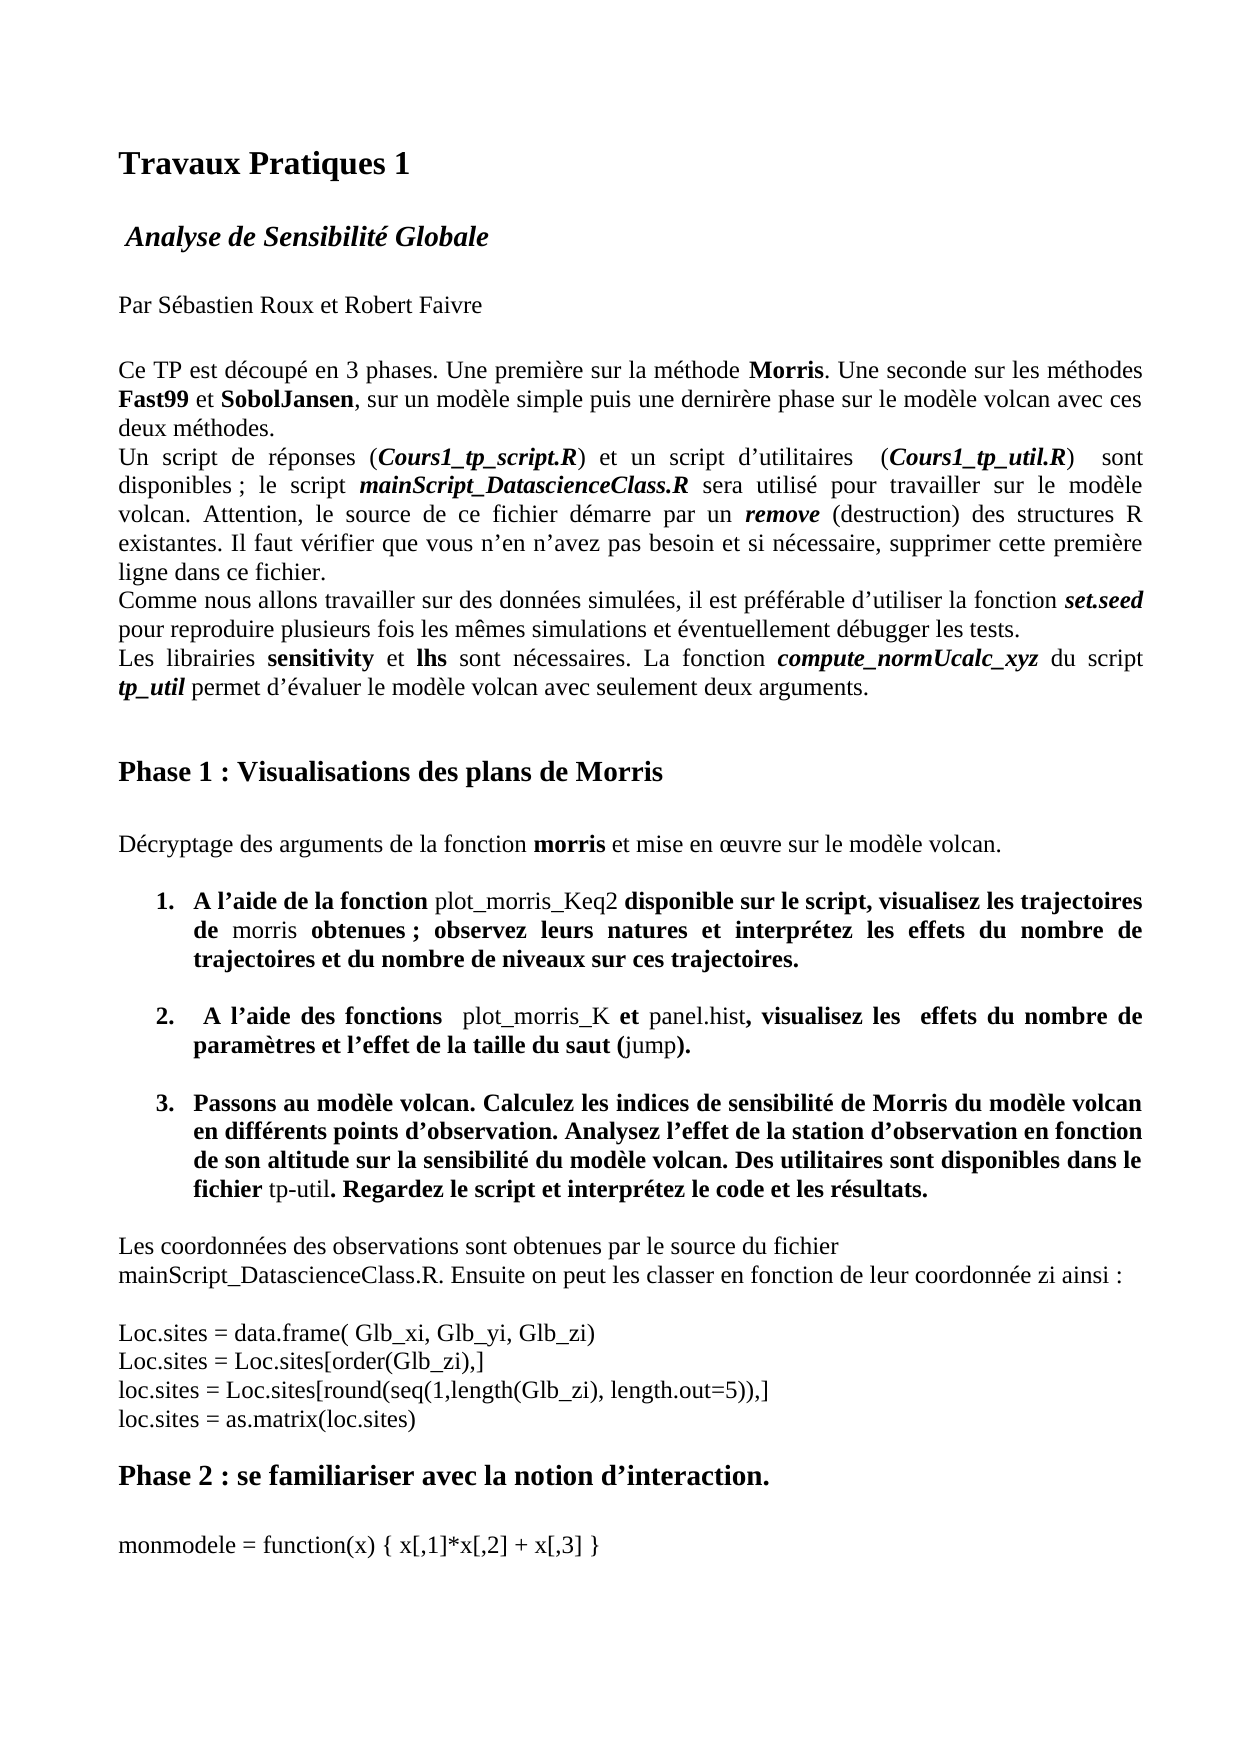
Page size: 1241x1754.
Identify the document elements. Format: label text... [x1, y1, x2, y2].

text monmodele = function(x) { x[,1]*x[,2] + x[,3] } [118, 1530, 1143, 1559]
subtitle Phase 1 : Visualisations des plans de Morris [118, 754, 1143, 788]
text Comme nous allons travailler sur des données simulées, il est préférable d’utiliser la fonction set.seed pour reproduire plusieurs fois les mêmes simulations et éventuellement débugger les tests. [118, 585, 1143, 643]
text Loc.sites = Loc.sites[order(Glb_zi),] [118, 1346, 1143, 1375]
list A l’aide des fonctions plot_morris_K et panel.hist, visualisez les effets du nombre de paramètres et l’effet de la taille du saut (jump). [156, 1001, 1143, 1059]
text Par Sébastien Roux et Robert Faivre [118, 290, 1143, 319]
text loc.sites = as.matrix(loc.sites) [118, 1404, 1143, 1433]
text loc.sites = Loc.sites[round(seq(1,length(Glb_zi), length.out=5)),] [118, 1375, 1143, 1404]
subtitle Analyse de Sensibilité Globale [118, 219, 1143, 252]
text Un script de réponses (Cours1_tp_script.R) et un script d’utilitaires (Cours1_tp_util.R) sont disponibles ; le script mainScript_DatascienceClass.R sera utilisé pour travailler sur le modèle volcan. Attention, le source de ce fichier démarre par un remove (destruction) des structures R existantes. Il faut vérifier que vous n’en n’avez pas besoin et si nécessaire, supprimer cette première ligne dans ce fichier. [118, 442, 1143, 585]
text Les librairies sensitivity et lhs sont nécessaires. La fonction compute_normUcalc_xyz du script tp_util permet d’évaluer le modèle volcan avec seulement deux arguments. [118, 643, 1143, 700]
text Ce TP est découpé en 3 phases. Une première sur la méthode Morris. Une seconde sur les méthodes Fast99 et SobolJansen, sur un modèle simple puis une dernirère phase sur le modèle volcan avec ces deux méthodes. [118, 355, 1143, 442]
subtitle Phase 2 : se familiariser avec la notion d’interaction. [118, 1458, 1143, 1491]
text Décryptage des arguments de la fonction morris et mise en œuvre sur le modèle volcan. [118, 829, 1143, 858]
text Loc.sites = data.frame( Glb_xi, Glb_yi, Glb_zi) [118, 1318, 1143, 1346]
list Passons au modèle volcan. Calculez les indices de sensibilité de Morris du modèle volcan en différents points d’observation. Analysez l’effet de la station d’observation en fonction de son altitude sur la sensibilité du modèle volcan. Des utilitaires sont disponibles dans le fichier tp-util. Regardez le script et interprétez le code et les résultats. [156, 1088, 1143, 1203]
text Les coordonnées des observations sont obtenues par le source du fichier mainScript_DatascienceClass.R. Ensuite on peut les classer en fonction de leur coordonnée zi ainsi : [118, 1231, 1143, 1289]
subtitle Travaux Pratiques 1 [118, 143, 1143, 181]
list A l’aide de la fonction plot_morris_Keq2 disponible sur le script, visualisez les trajectoires de morris obtenues ; observez leurs natures et interprétez les effets du nombre de trajectoires et du nombre de niveaux sur ces trajectoires. [156, 886, 1143, 973]
